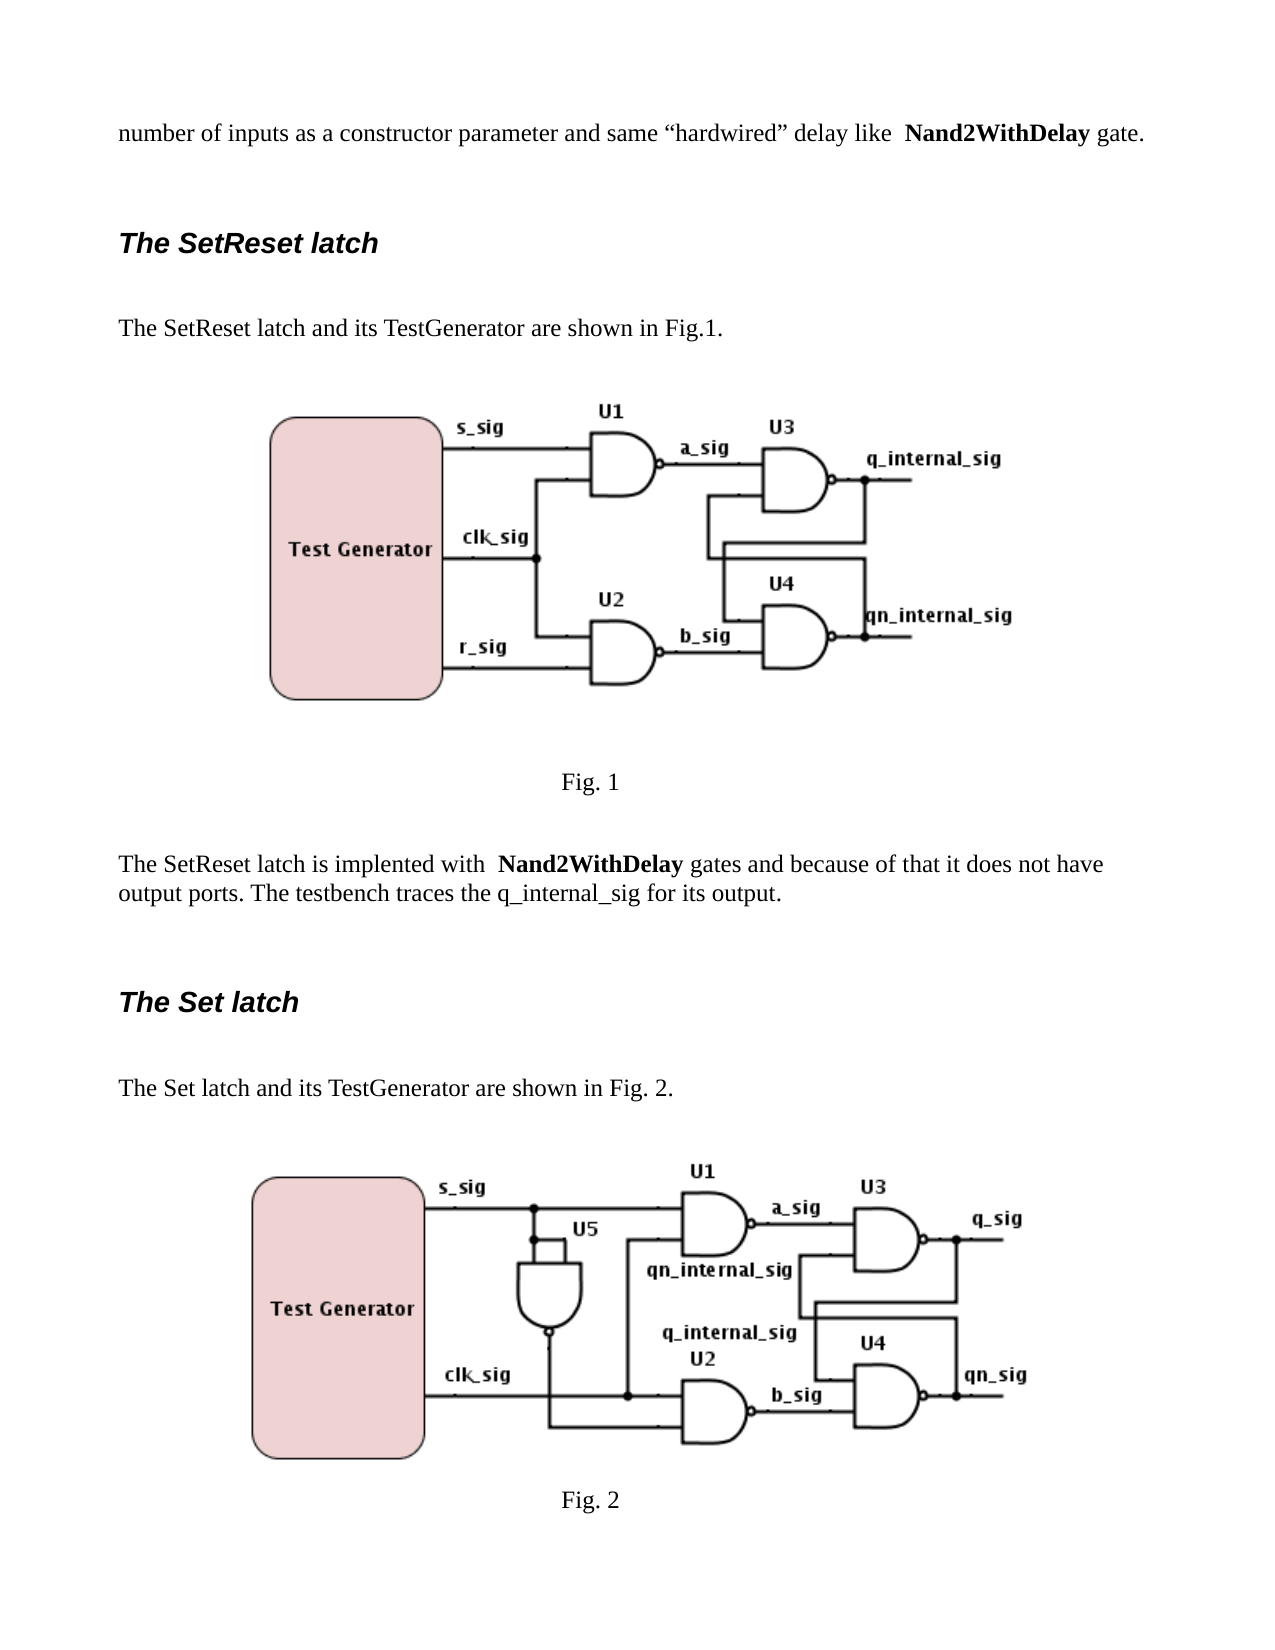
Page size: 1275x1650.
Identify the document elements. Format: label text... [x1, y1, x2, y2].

picture [244, 1155, 1031, 1466]
text The SetReset latch is implented with Nand2WithDelay gates and because of that it does not have output ports. The testbench traces the q_internal_sig for its output. [118, 849, 1157, 907]
text number of inputs as a constructor parameter and same “hardwired” delay like Nand2WithDelay gate. [118, 118, 1157, 147]
subtitle The SetReset latch [118, 226, 1157, 259]
text The SetReset latch and its TestGenerator are shown in Fig.1. [118, 313, 1157, 342]
text Fig. 2 [118, 1485, 1157, 1514]
picture [262, 395, 1013, 707]
text Fig. 1 [118, 767, 1157, 795]
text The Set latch and its TestGenerator are shown in Fig. 2. [118, 1073, 1157, 1101]
subtitle The Set latch [118, 985, 1157, 1019]
